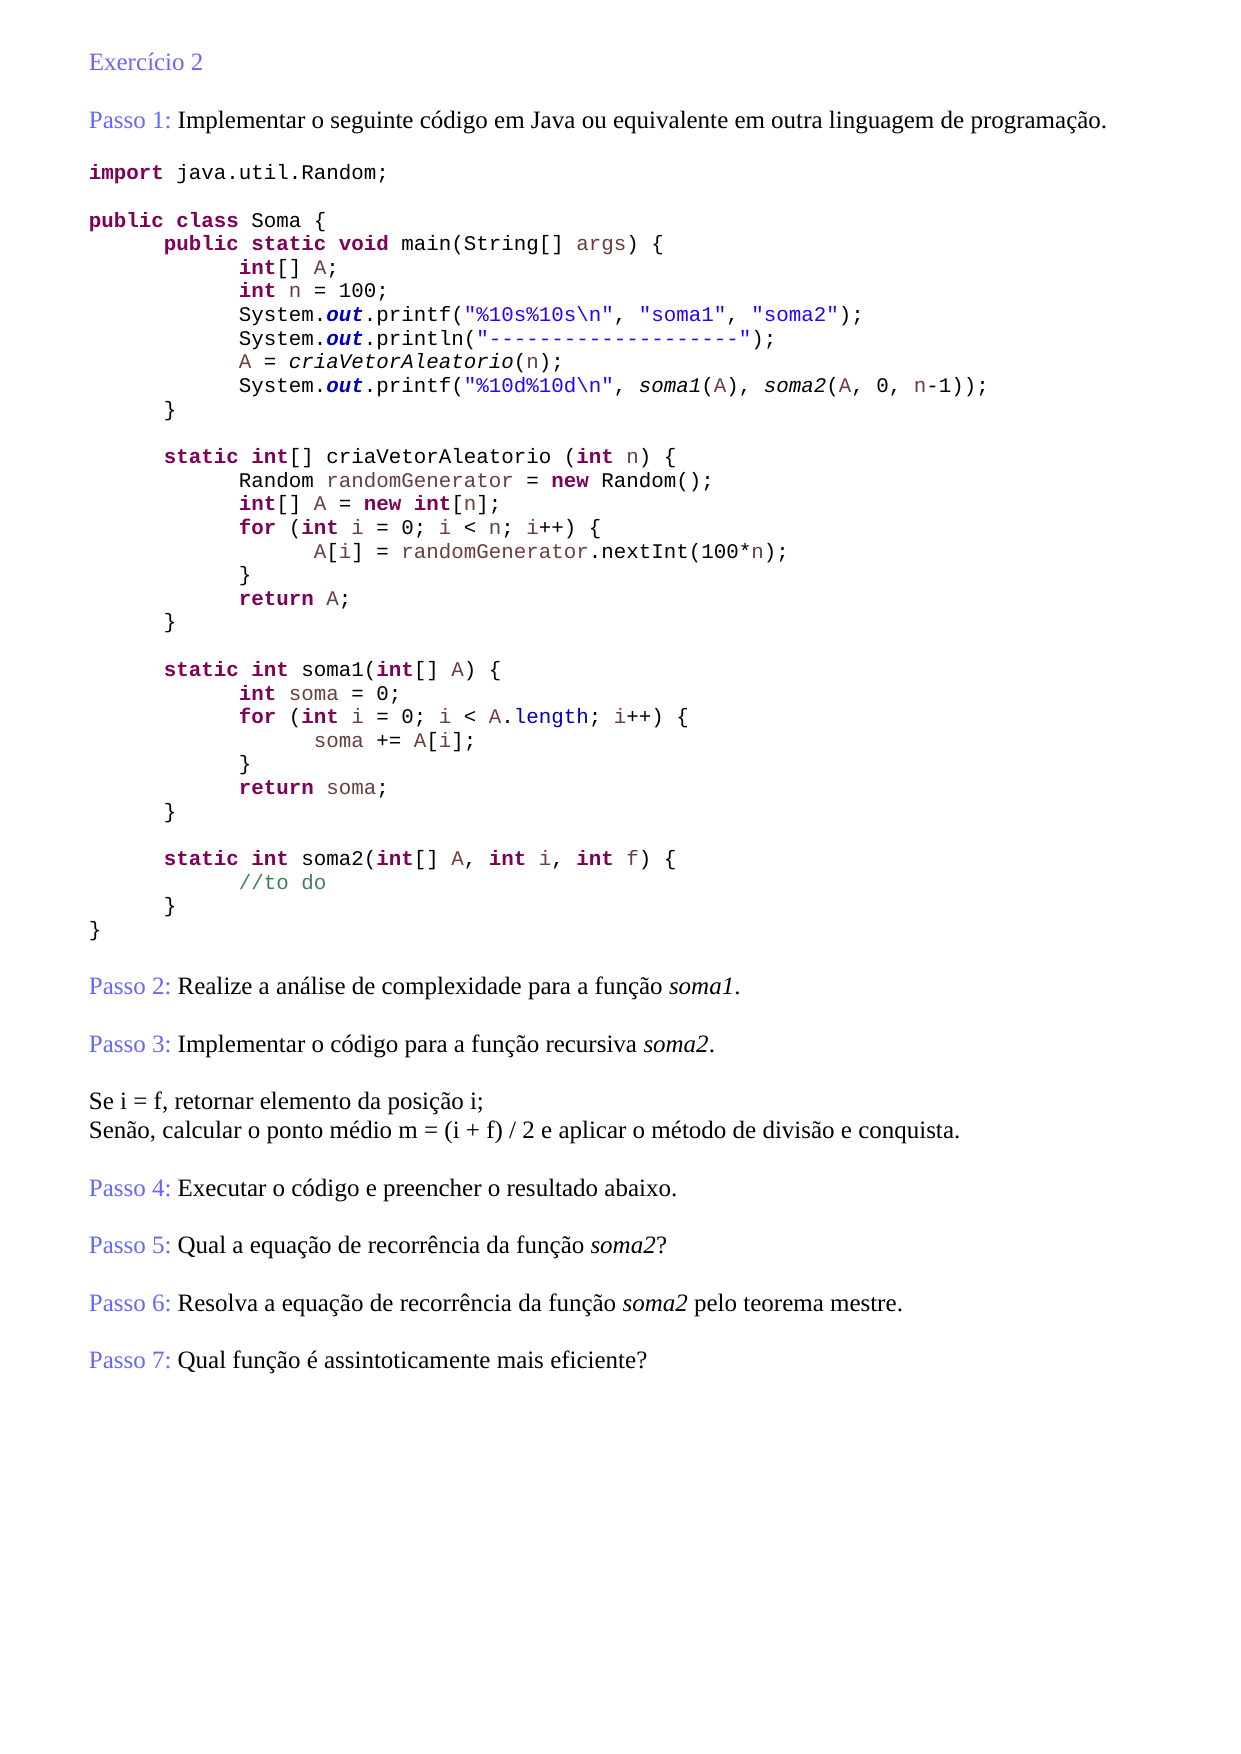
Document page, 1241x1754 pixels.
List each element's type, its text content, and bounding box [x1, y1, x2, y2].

text Exercício 2 [89, 47, 1152, 76]
text int[] A; [89, 257, 1152, 281]
text } [89, 753, 1152, 777]
text System.out.printf("%10d%10d\n", soma1(A), soma2(A, 0, n-1)); [89, 375, 1152, 399]
text static int soma2(int[] A, int i, int f) { [89, 848, 1152, 872]
text Passo 4: Executar o código e preencher o resultado abaixo. [89, 1173, 1152, 1201]
text System.out.println("--------------------"); [89, 328, 1152, 351]
text static int[] criaVetorAleatorio (int n) { [89, 446, 1152, 470]
text Passo 6: Resolva a equação de recorrência da função soma2 pelo teorema mestre. [89, 1288, 1152, 1316]
text int[] A = new int[n]; [89, 493, 1152, 517]
text Passo 7: Qual função é assintoticamente mais eficiente? [89, 1345, 1152, 1374]
text int soma = 0; [89, 682, 1152, 706]
text Passo 1: Implementar o seguinte código em Java ou equivalente em outra linguagem de programação. [89, 105, 1152, 133]
text } [89, 801, 1152, 824]
text int n = 100; [89, 281, 1152, 304]
text Se i = f, retornar elemento da posição i; [89, 1086, 1152, 1115]
text return A; [89, 588, 1152, 612]
text Passo 2: Realize a análise de complexidade para a função soma1. [89, 971, 1152, 1000]
text for (int i = 0; i < n; i++) { [89, 517, 1152, 541]
text public static void main(String[] args) { [89, 233, 1152, 257]
text Senão, calcular o ponto médio m = (i + f) / 2 e aplicar o método de divisão e conquista. [89, 1115, 1152, 1144]
text } [89, 612, 1152, 635]
text //to do [89, 872, 1152, 895]
text Passo 5: Qual a equação de recorrência da função soma2? [89, 1230, 1152, 1259]
text soma += A[i]; [89, 730, 1152, 753]
text } [89, 399, 1152, 422]
text return soma; [89, 777, 1152, 801]
text static int soma1(int[] A) { [89, 659, 1152, 682]
text } [89, 895, 1152, 919]
text Random randomGenerator = new Random(); [89, 470, 1152, 493]
text A[i] = randomGenerator.nextInt(100*n); [89, 541, 1152, 564]
text } [89, 564, 1152, 588]
text import java.util.Random; [89, 162, 1152, 186]
text public class Soma { [89, 209, 1152, 233]
text } [89, 919, 1152, 943]
text System.out.printf("%10s%10s\n", "soma1", "soma2"); [89, 304, 1152, 328]
text A = criaVetorAleatorio(n); [89, 351, 1152, 375]
text Passo 3: Implementar o código para a função recursiva soma2. [89, 1029, 1152, 1058]
text for (int i = 0; i < A.length; i++) { [89, 706, 1152, 730]
